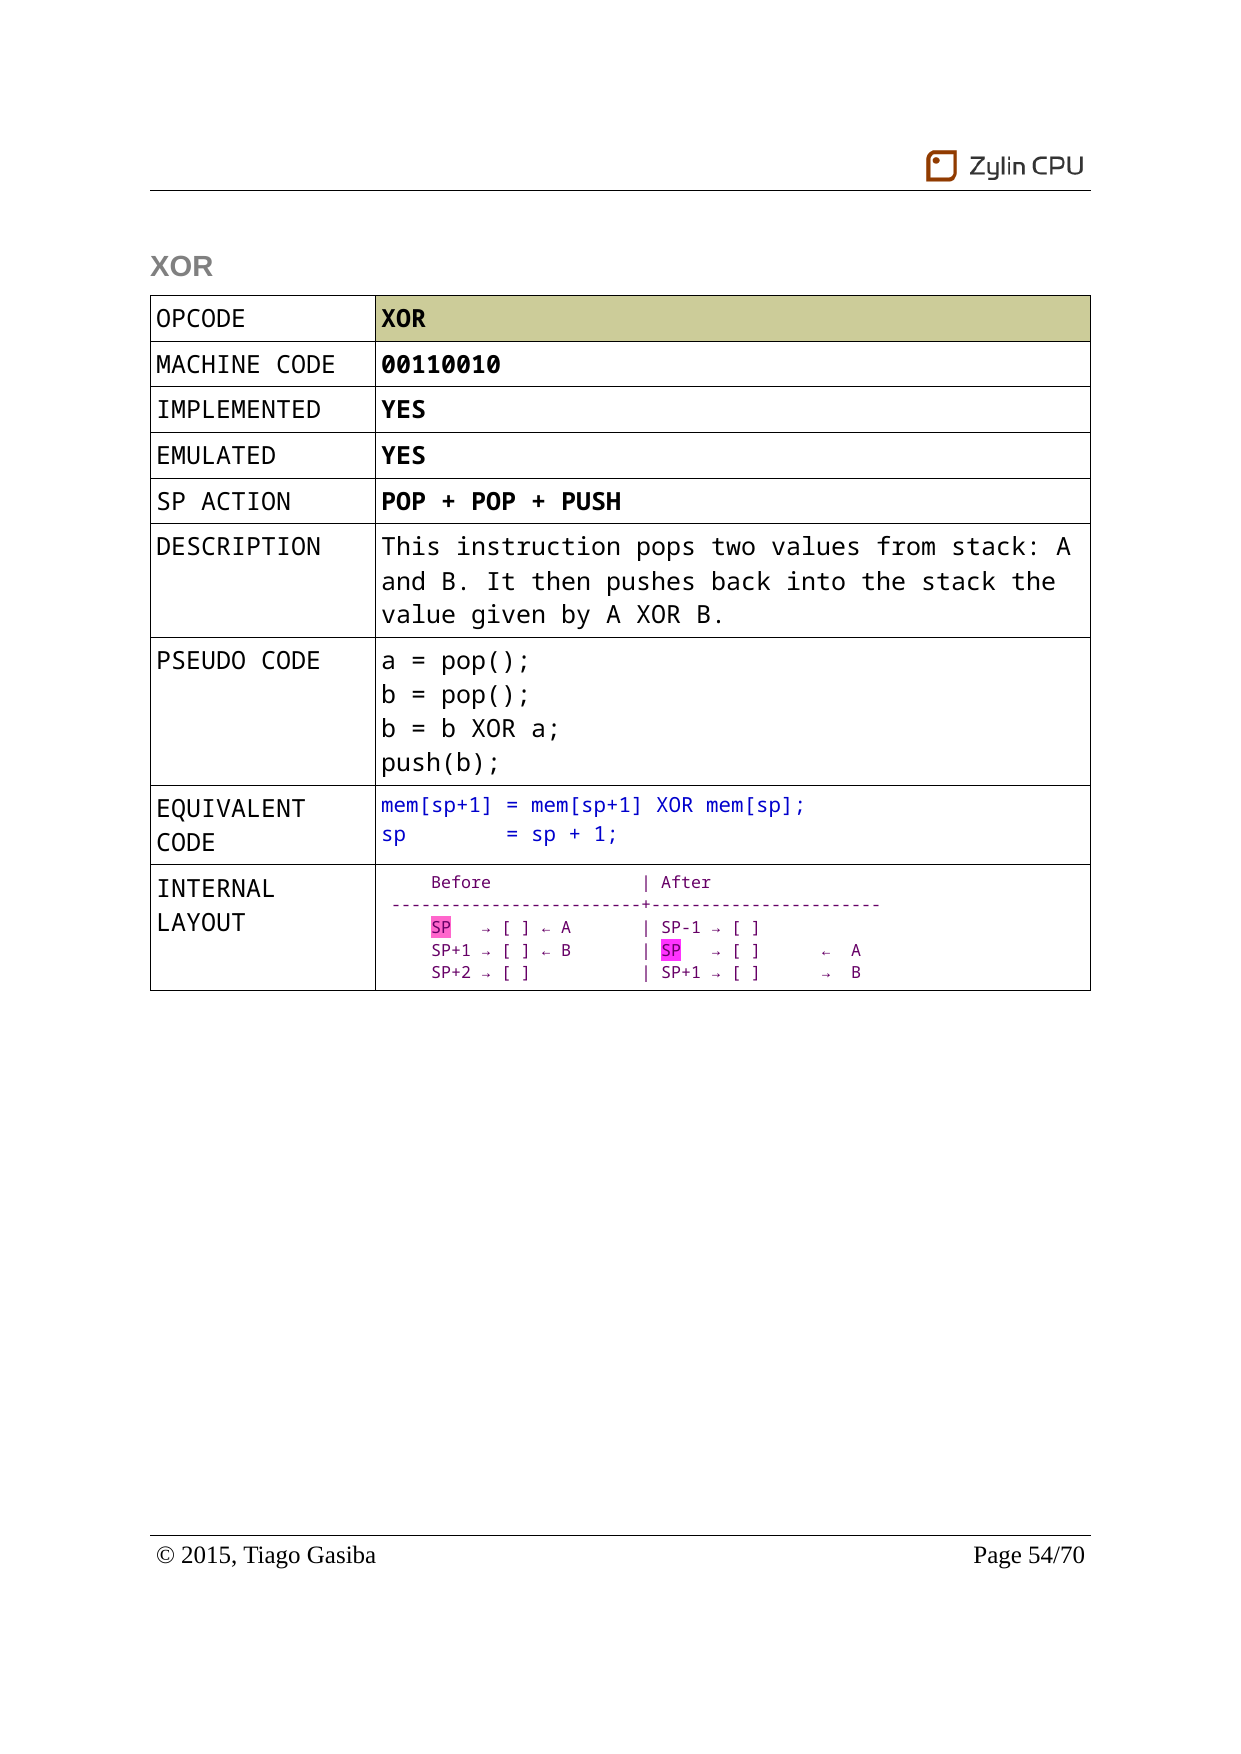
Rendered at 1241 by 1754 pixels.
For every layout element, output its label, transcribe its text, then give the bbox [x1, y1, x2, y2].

table_header XOR [376, 296, 1090, 341]
table_cell a = pop(); b = pop(); b = b XOR a; push(b); [376, 638, 1090, 785]
table_cell EMULATED [151, 433, 375, 478]
table_cell INTERNAL LAYOUT [151, 865, 375, 990]
table_cell EQUIVALENT CODE [151, 786, 375, 864]
table_header OPCODE [151, 296, 375, 341]
table_cell POP + POP + PUSH [376, 479, 1090, 523]
table_cell This instruction pops two values from stack: A and B. It then pushes back into the stack the value given by A XOR B. [376, 524, 1090, 637]
table_cell 00110010 [376, 342, 1090, 386]
table_cell PSEUDO CODE [151, 638, 375, 785]
table_cell YES [376, 433, 1090, 478]
subtitle XOR [150, 249, 1091, 283]
table_cell MACHINE CODE [151, 342, 375, 386]
picture [922, 148, 1151, 185]
table_cell mem[sp+1] = mem[sp+1] XOR mem[sp]; sp = sp + 1; [376, 786, 1090, 864]
table_cell SP ACTION [151, 479, 375, 523]
table_cell IMPLEMENTED [151, 387, 375, 432]
table_cell Before | After -------------------------+----------------------- SP → [ ] ← A | SP-1 → [ ] SP+1 → [ ] ← B | SP → [ ] ← A SP+2 → [ ] | SP+1 → [ ] → B [376, 865, 1090, 990]
table_cell DESCRIPTION [151, 524, 375, 637]
table_cell YES [376, 387, 1090, 432]
